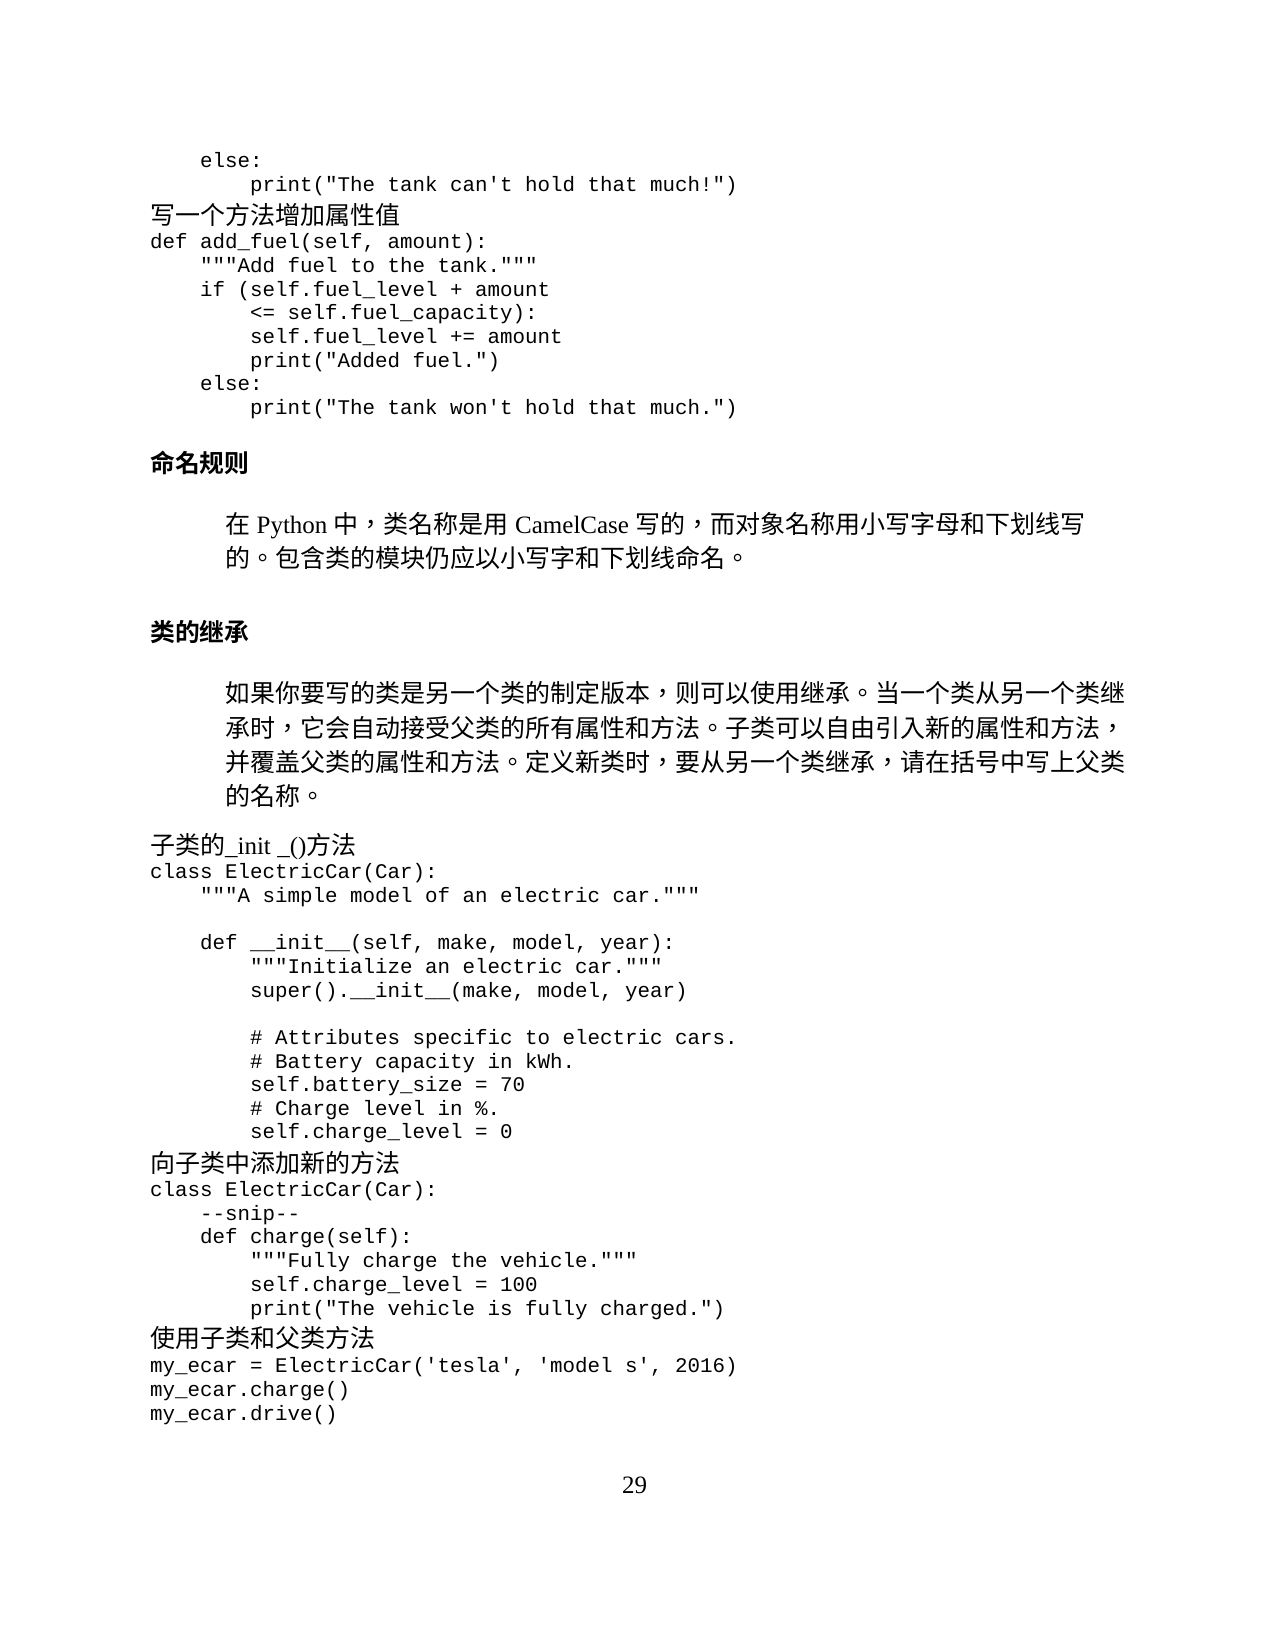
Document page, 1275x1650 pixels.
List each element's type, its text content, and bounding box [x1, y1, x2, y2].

text 使用子类和父类方法 [150, 1321, 1125, 1355]
text def add_fuel(self, amount): [150, 231, 1125, 255]
text class ElectricCar(Car): [150, 1179, 1125, 1203]
text --snip-- [150, 1203, 1125, 1227]
text 子类的_init _()方法 [150, 827, 1125, 861]
text self.battery_size = 70 [150, 1074, 1125, 1098]
text print("Added fuel.") [150, 349, 1125, 373]
text self.charge_level = 100 [150, 1274, 1125, 1297]
text """Add fuel to the tank.""" [150, 255, 1125, 279]
text if (self.fuel_level + amount [150, 279, 1125, 302]
subtitle 命名规则 [150, 446, 1125, 479]
text 写一个方法增加属性值 [150, 197, 1125, 231]
text def charge(self): [150, 1227, 1125, 1250]
text print("The vehicle is fully charged.") [150, 1297, 1125, 1321]
text my_ecar = ElectricCar('tesla', 'model s', 2016) [150, 1355, 1125, 1379]
text print("The tank can't hold that much!") [150, 174, 1125, 197]
text # Attributes specific to electric cars. [150, 1027, 1125, 1051]
text self.fuel_level += amount [150, 326, 1125, 349]
text print("The tank won't hold that much.") [150, 397, 1125, 421]
text """Fully charge the vehicle.""" [150, 1250, 1125, 1274]
subtitle 类的继承 [150, 615, 1125, 649]
text super().__init__(make, model, year) [150, 980, 1125, 1003]
text else: [150, 373, 1125, 397]
text else: [150, 150, 1125, 174]
text my_ecar.drive() [150, 1402, 1125, 1426]
text # Battery capacity in kWh. [150, 1051, 1125, 1074]
text self.charge_level = 0 [150, 1122, 1125, 1145]
text """Initialize an electric car.""" [150, 956, 1125, 980]
text 如果你要写的类是另一个类的制定版本，则可以使用继承。当一个类从另一个类继承时，它会自动接受父类的所有属性和方法。子类可以自由引入新的属性和方法，并覆盖父类的属性和方法。定义新类时，要从另一个类继承，请在括号中写上父类的名称。 [225, 676, 1125, 812]
text class ElectricCar(Car): [150, 861, 1125, 885]
text 在 Python 中，类名称是用 CamelCase 写的，而对象名称用小写字母和下划线写的。包含类的模块仍应以小写字和下划线命名。 [225, 507, 1125, 575]
text """A simple model of an electric car.""" [150, 885, 1125, 909]
text my_ecar.charge() [150, 1379, 1125, 1402]
text # Charge level in %. [150, 1098, 1125, 1122]
text def __init__(self, make, model, year): [150, 932, 1125, 956]
text 向子类中添加新的方法 [150, 1145, 1125, 1179]
text <= self.fuel_capacity): [150, 302, 1125, 326]
